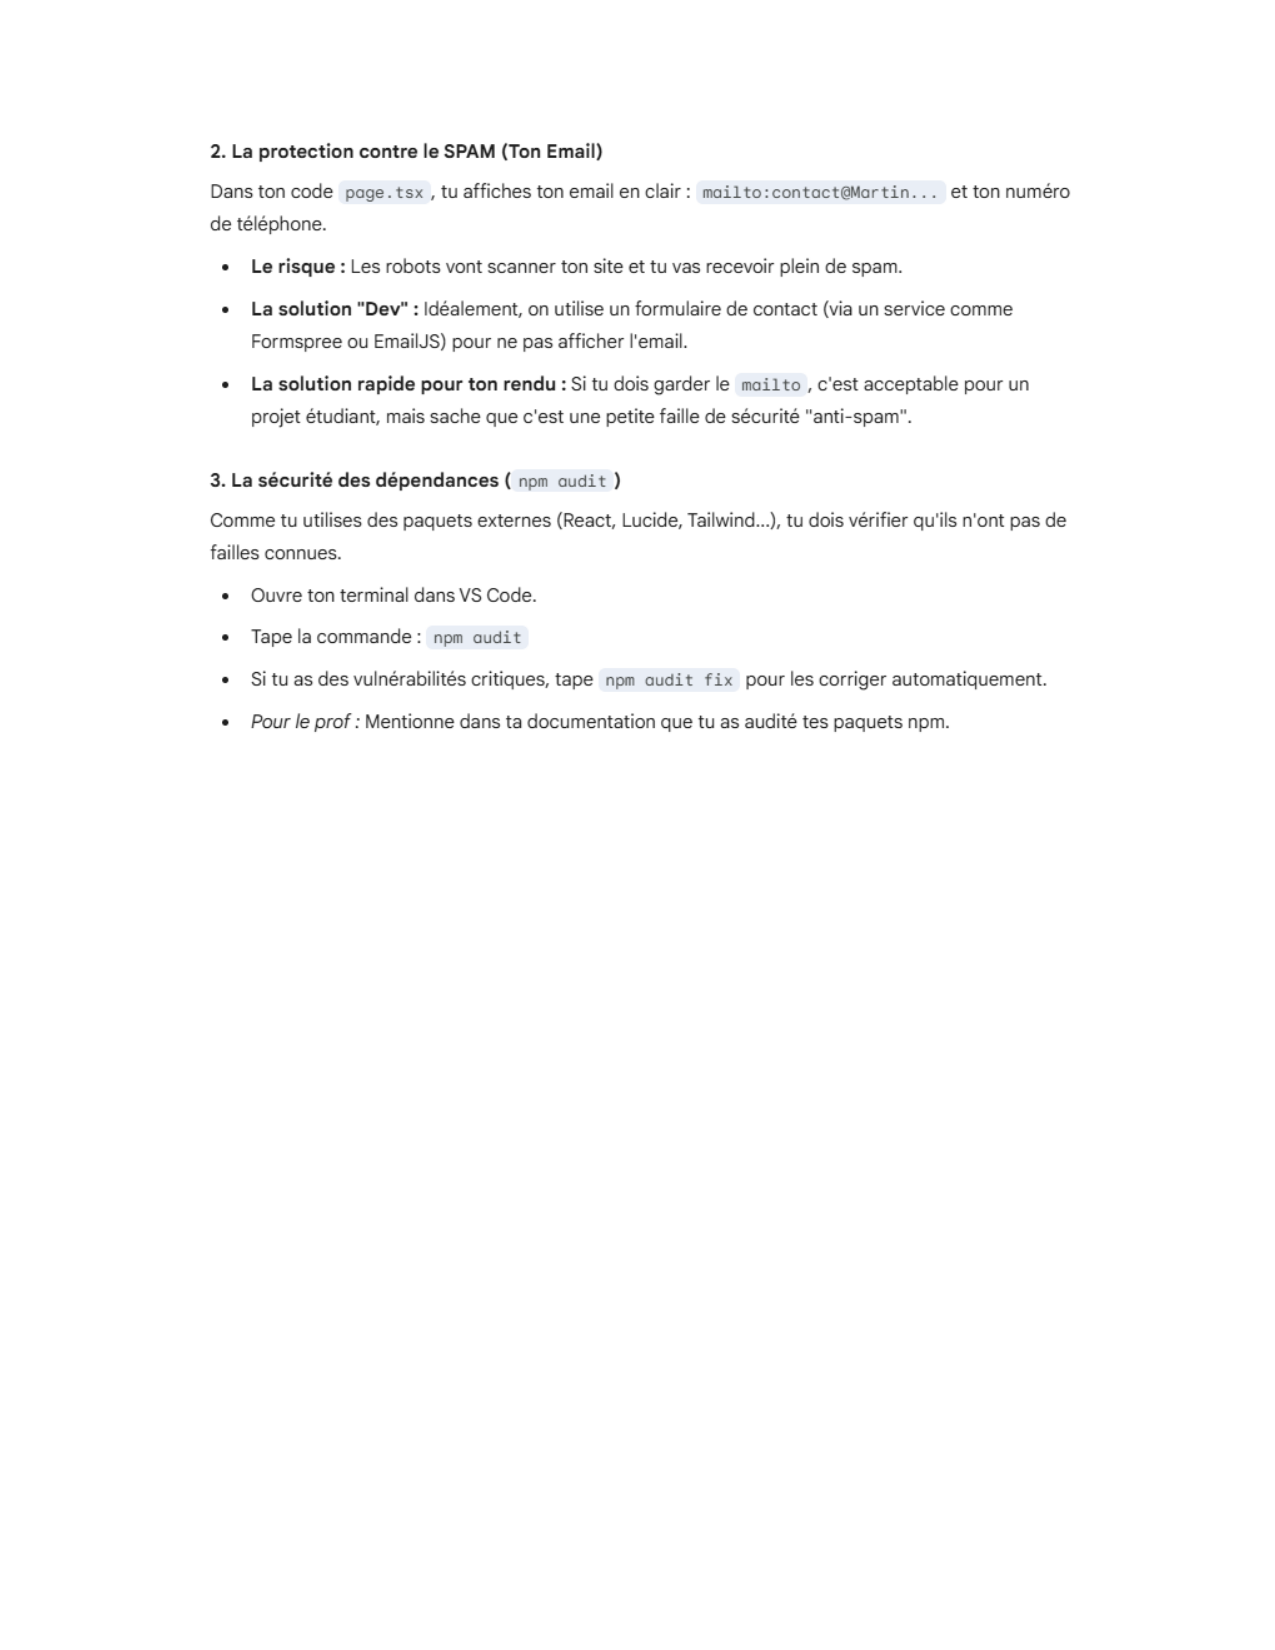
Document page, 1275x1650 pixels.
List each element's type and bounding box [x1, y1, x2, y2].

picture [196, 118, 1079, 762]
